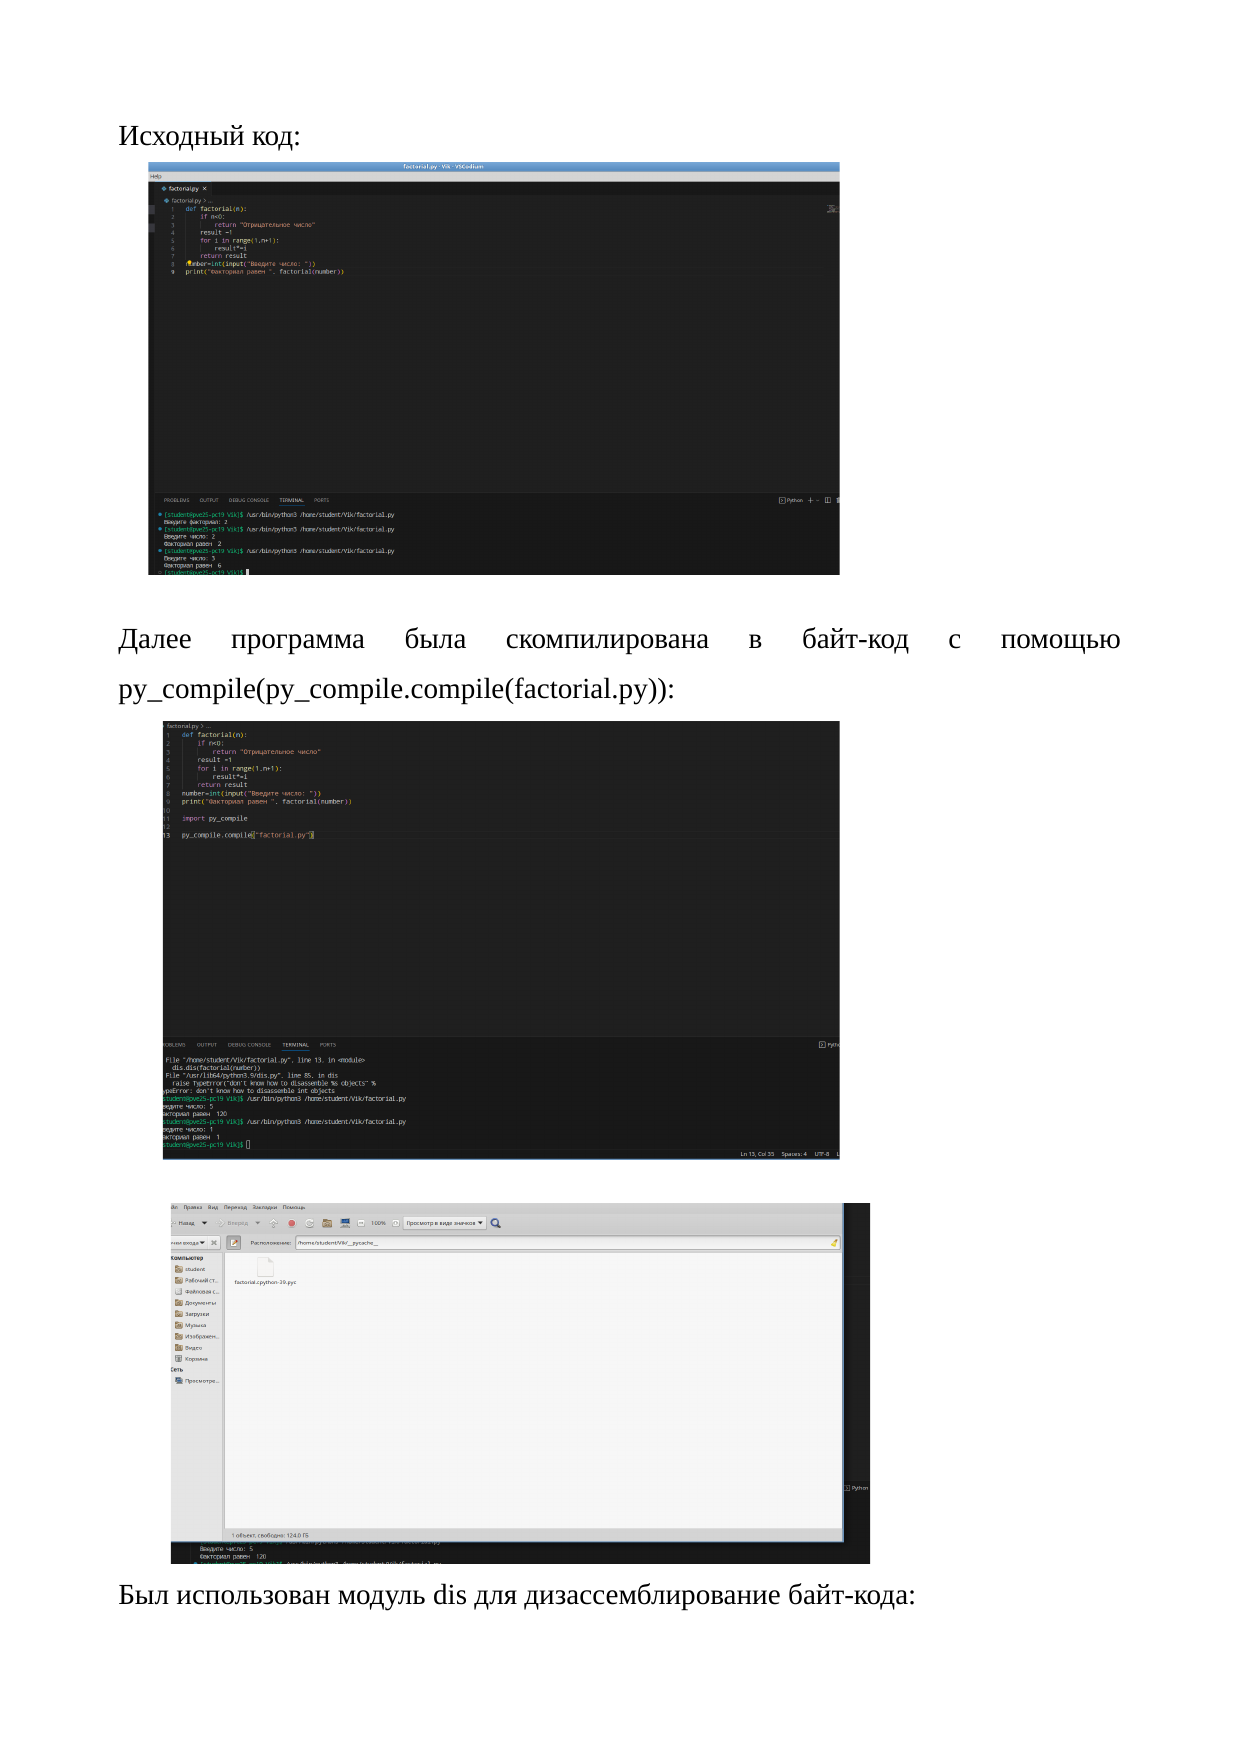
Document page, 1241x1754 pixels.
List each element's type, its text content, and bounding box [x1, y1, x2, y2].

text Был использован модуль dis для дизассемблирование байт-кода: [118, 1577, 1122, 1611]
picture [162, 721, 278, 1160]
picture [170, 1203, 269, 1564]
text Далее программа была скомпилирована в байт-код с помощью py_compile(py_compile.compile(factorial.py)): [118, 621, 1122, 705]
picture [148, 162, 257, 575]
text Исходный код: [118, 118, 1122, 152]
